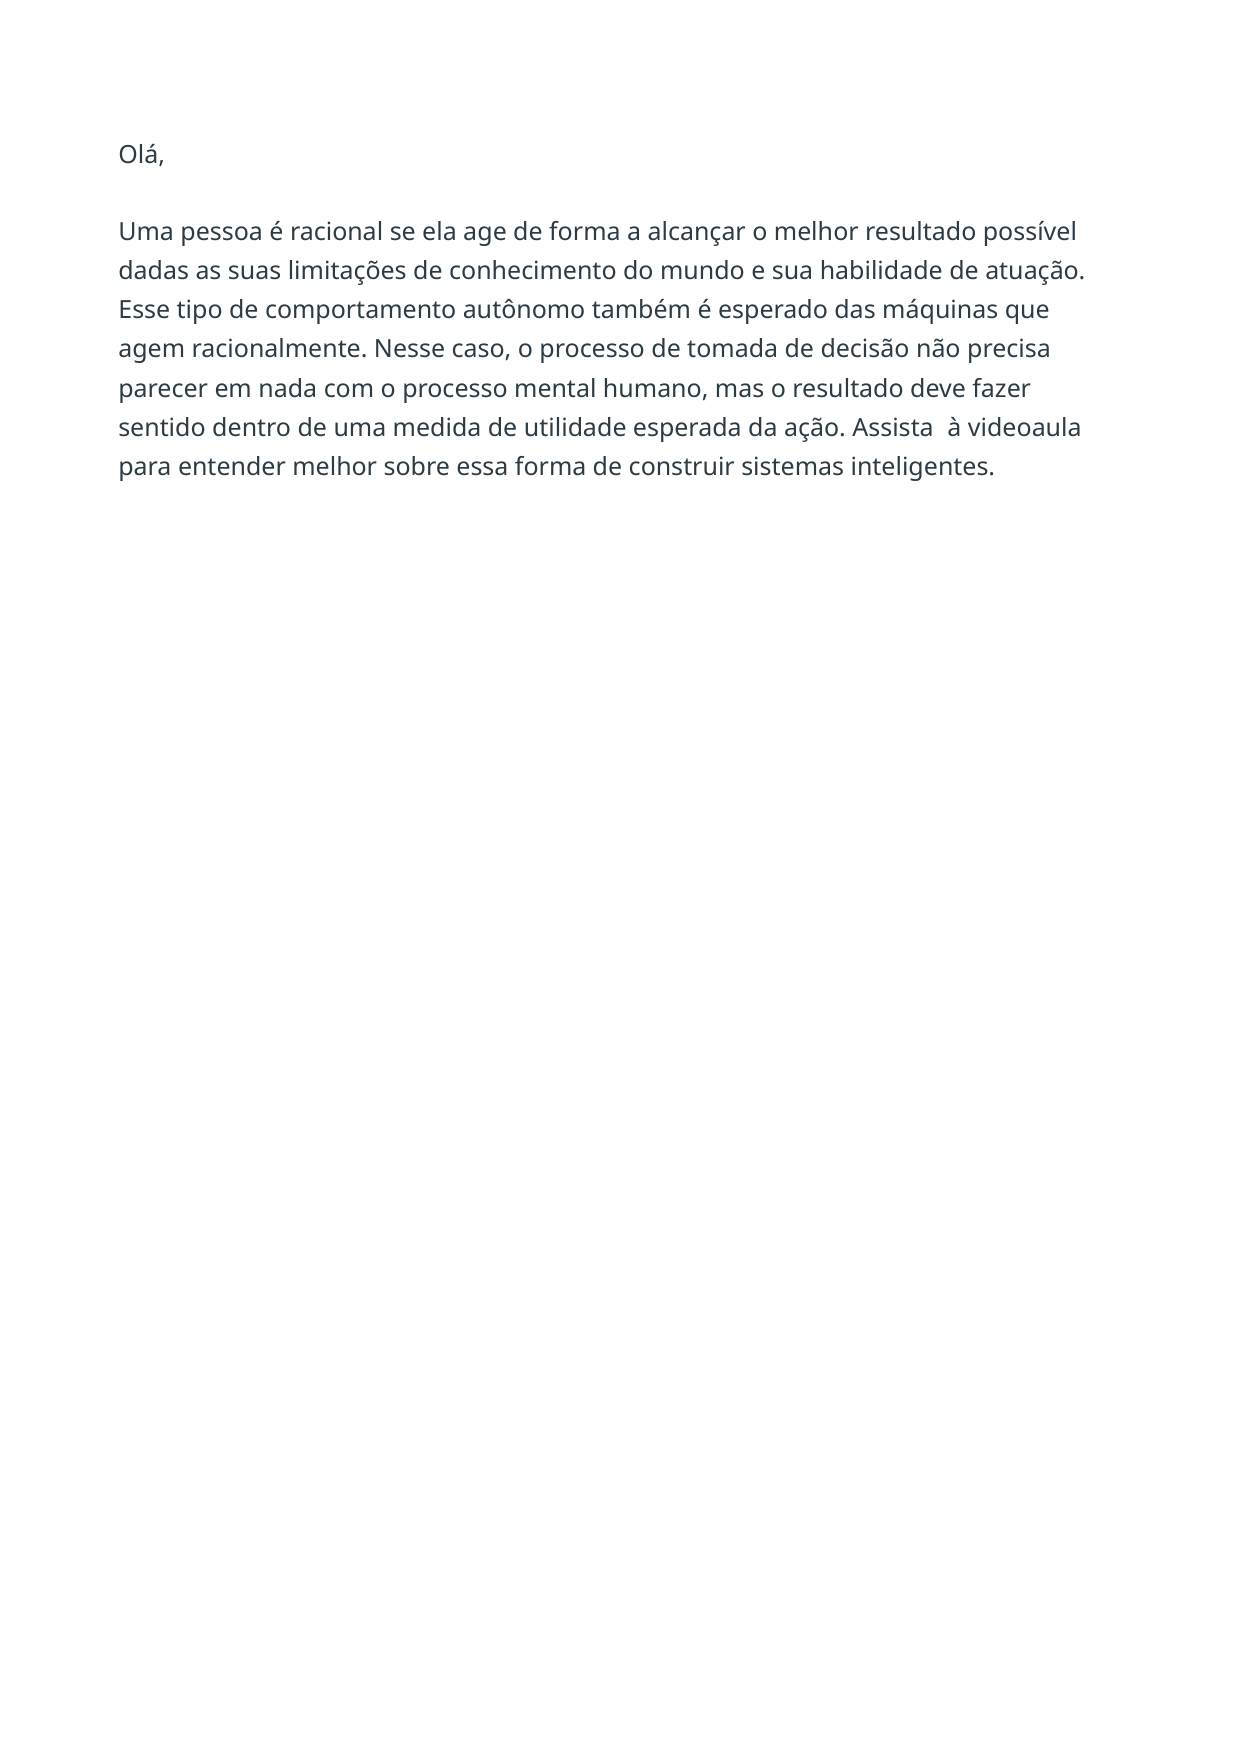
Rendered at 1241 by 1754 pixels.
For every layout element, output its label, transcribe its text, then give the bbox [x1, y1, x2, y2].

text Olá, [118, 137, 1122, 171]
text Uma pessoa é racional se ela age de forma a alcançar o melhor resultado possível dadas as suas limitações de conhecimento do mundo e sua habilidade de atuação. Esse tipo de comportamento autônomo também é esperado das máquinas que agem racionalmente. Nesse caso, o processo de tomada de decisão não precisa parecer em nada com o processo mental humano, mas o resultado deve fazer sentido dentro de uma medida de utilidade esperada da ação. Assista à videoaula para entender melhor sobre essa forma de construir sistemas inteligentes. [118, 213, 1122, 483]
